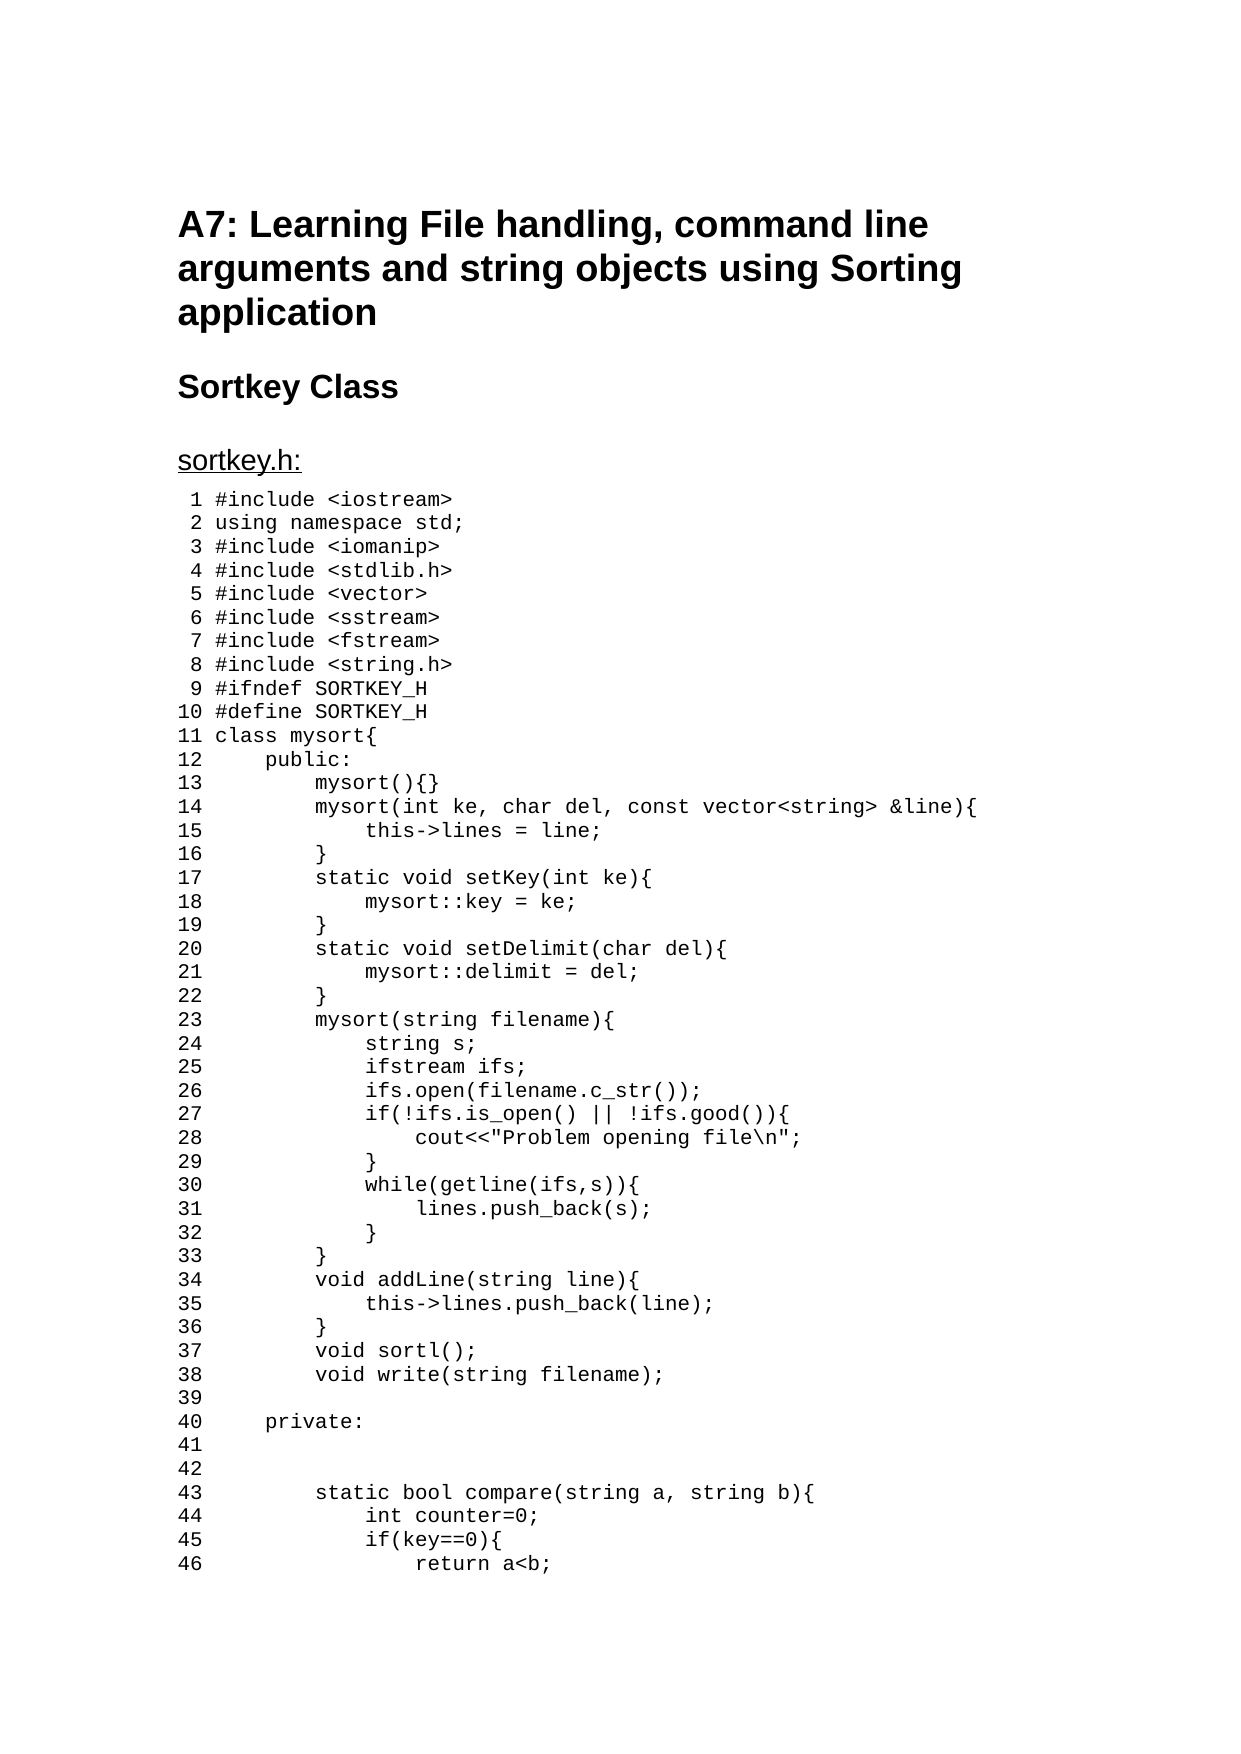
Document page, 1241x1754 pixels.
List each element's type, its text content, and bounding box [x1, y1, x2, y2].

text 10 #define SORTKEY_H [177, 701, 1122, 725]
text 19 } [177, 914, 1122, 938]
text 20 static void setDelimit(char del){ [177, 938, 1122, 962]
text 40 private: [177, 1411, 1122, 1434]
text 24 string s; [177, 1032, 1122, 1056]
text 17 static void setKey(int ke){ [177, 867, 1122, 891]
text 26 ifs.open(filename.c_str()); [177, 1080, 1122, 1103]
text 2 using namespace std; [177, 512, 1122, 536]
text 22 } [177, 985, 1122, 1009]
text 25 ifstream ifs; [177, 1056, 1122, 1080]
text 31 lines.push_back(s); [177, 1198, 1122, 1222]
text 39 [177, 1387, 1122, 1411]
text 29 } [177, 1151, 1122, 1174]
text 13 mysort(){} [177, 772, 1122, 796]
text 7 #include <fstream> [177, 631, 1122, 654]
text 5 #include <vector> [177, 583, 1122, 607]
text 46 return a<b; [177, 1553, 1122, 1576]
text 4 #include <stdlib.h> [177, 559, 1122, 583]
text 36 } [177, 1316, 1122, 1340]
text 3 #include <iomanip> [177, 536, 1122, 559]
text 44 int counter=0; [177, 1505, 1122, 1529]
text 30 while(getline(ifs,s)){ [177, 1174, 1122, 1198]
text 12 public: [177, 749, 1122, 772]
text 43 static bool compare(string a, string b){ [177, 1482, 1122, 1505]
subtitle Sortkey Class [177, 366, 1122, 405]
text 41 [177, 1434, 1122, 1458]
text 14 mysort(int ke, char del, const vector<string> &line){ [177, 796, 1122, 820]
text 21 mysort::delimit = del; [177, 962, 1122, 985]
text 27 if(!ifs.is_open() || !ifs.good()){ [177, 1103, 1122, 1127]
text 32 } [177, 1222, 1122, 1245]
text 16 } [177, 843, 1122, 867]
text 9 #ifndef SORTKEY_H [177, 678, 1122, 701]
text 45 if(key==0){ [177, 1529, 1122, 1553]
text 33 } [177, 1245, 1122, 1269]
text 35 this->lines.push_back(line); [177, 1293, 1122, 1316]
text 28 cout<<"Problem opening file\n"; [177, 1127, 1122, 1151]
text 1 #include <iostream> [177, 489, 1122, 512]
text 6 #include <sstream> [177, 607, 1122, 631]
subtitle A7: Learning File handling, command line arguments and string objects using Sorting application [177, 202, 1122, 333]
text 23 mysort(string filename){ [177, 1009, 1122, 1032]
text 8 #include <string.h> [177, 654, 1122, 678]
text 15 this->lines = line; [177, 820, 1122, 843]
text 37 void sortl(); [177, 1340, 1122, 1363]
text 11 class mysort{ [177, 725, 1122, 749]
subtitle sortkey.h: [177, 443, 1122, 476]
text 38 void write(string filename); [177, 1363, 1122, 1387]
text 42 [177, 1458, 1122, 1482]
text 34 void addLine(string line){ [177, 1269, 1122, 1293]
text 18 mysort::key = ke; [177, 891, 1122, 914]
